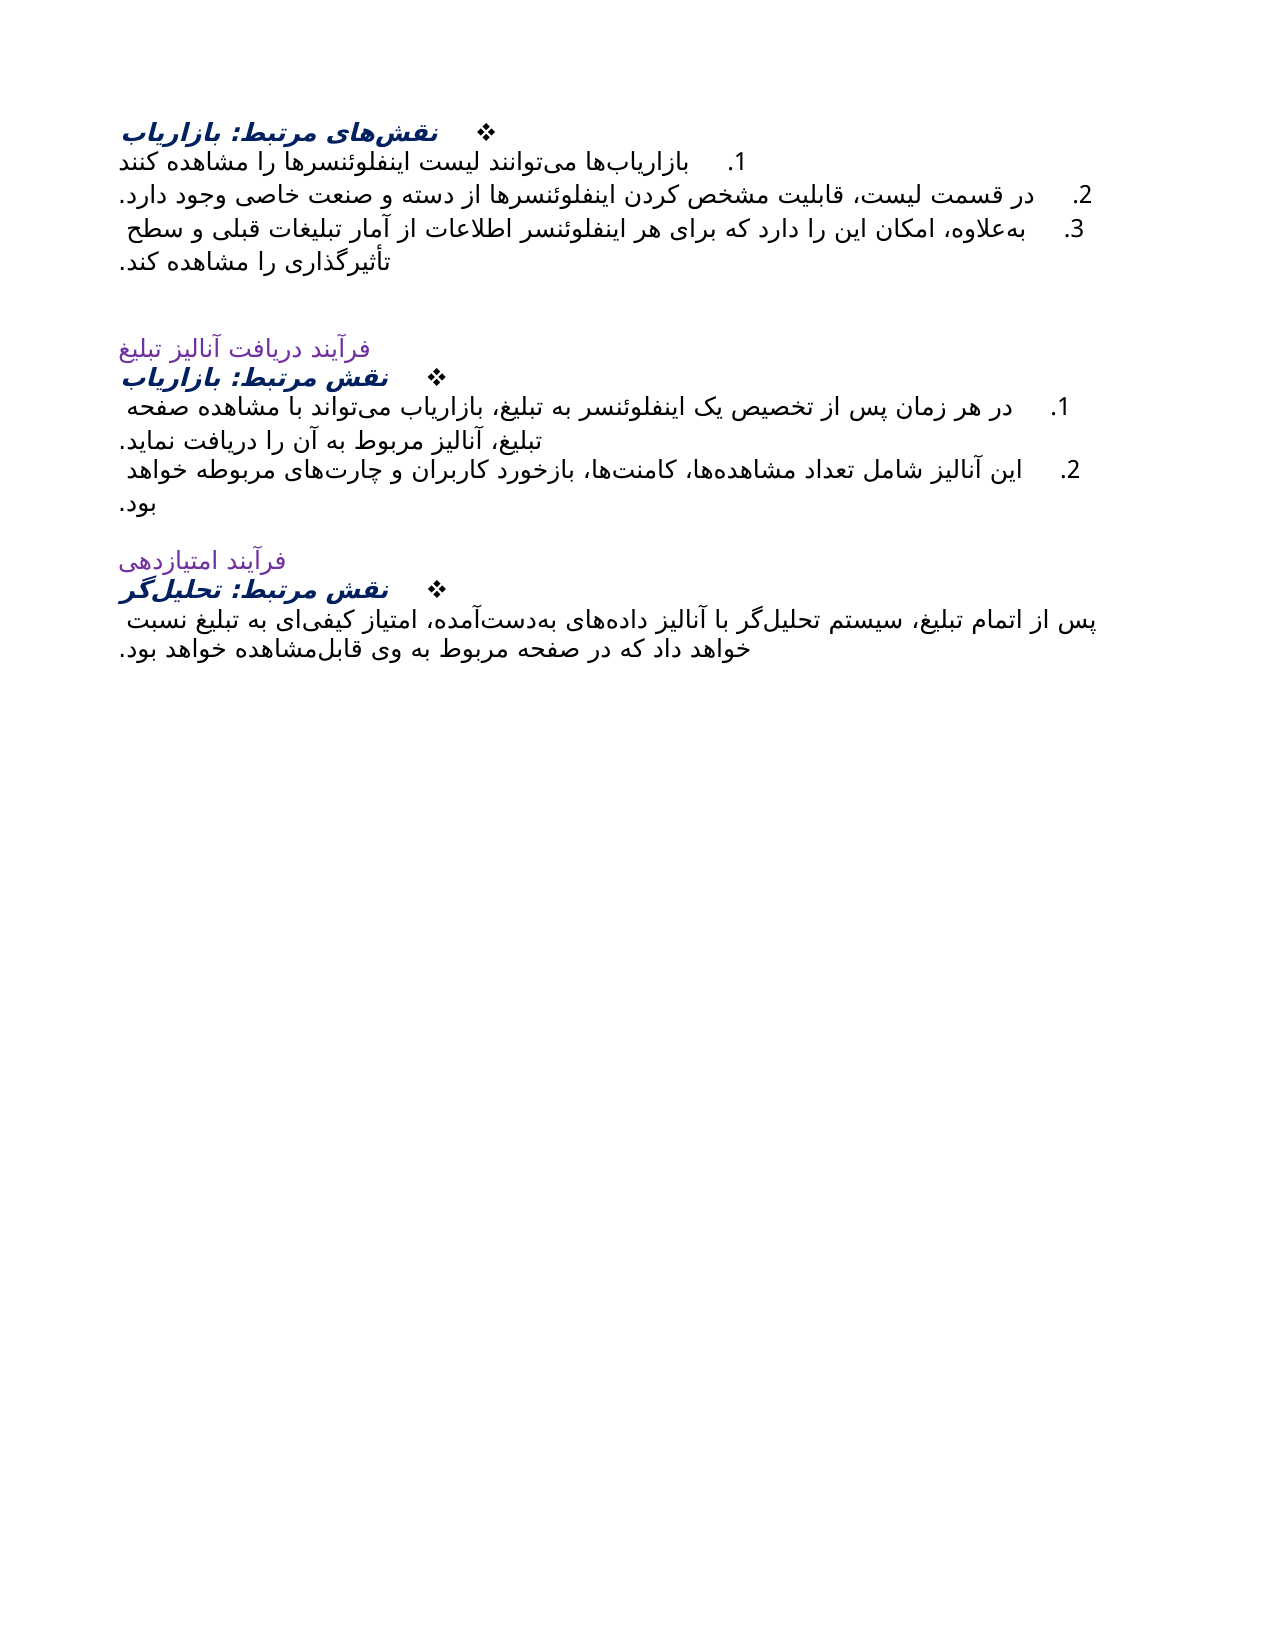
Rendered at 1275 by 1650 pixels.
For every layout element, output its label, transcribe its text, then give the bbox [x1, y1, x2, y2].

list نقش‌های مرتبط: بازاریاب [118, 118, 935, 147]
text پس از اتمام تبلیغ، سیستم تحلیل‌گر با آنالیز داده‌های به‌دست‌آمده، امتیاز کیفی‌ای به تبلیغ نسبت خواهد داد که در صفحه مربوط به وی قابل‌مشاهده خواهد بود. [118, 605, 1119, 663]
list در هر زمان پس از تخصیص یک اینفلوئنسر به تبلیغ، بازاریاب می‌تواند با مشاهده صفحه تبلیغ، آنالیز مربوط به آن را دریافت نماید. [118, 393, 1082, 455]
text فرآیند امتیازدهی [118, 547, 1119, 576]
list در قسمت لیست، قابلیت مشخص کردن اینفلوئنسر‌ها از دسته و صنعت خاصی وجود دارد. [118, 181, 1082, 214]
list به‌علاوه، امکان این را دارد که برای هر اینفلوئنسر اطلاعات از آمار تبلیغات قبلی و سطح تأثیرگذاری را مشاهده کند. [118, 214, 1082, 277]
list بازاریاب‌ها می‌توانند لیست اینفلوئنسرها را مشاهده کنند [118, 147, 1082, 181]
list این آنالیز شامل تعداد مشاهده‌ها، کامنت‌ها، بازخورد کاربران و چارت‌های مربوطه خواهد بود. [118, 455, 1082, 518]
list نقش مرتبط: تحلیل‌گر [118, 576, 935, 605]
text فرآیند دریافت آنالیز تبلیغ [118, 334, 1119, 363]
list نقش مرتبط: بازاریاب [118, 363, 935, 393]
